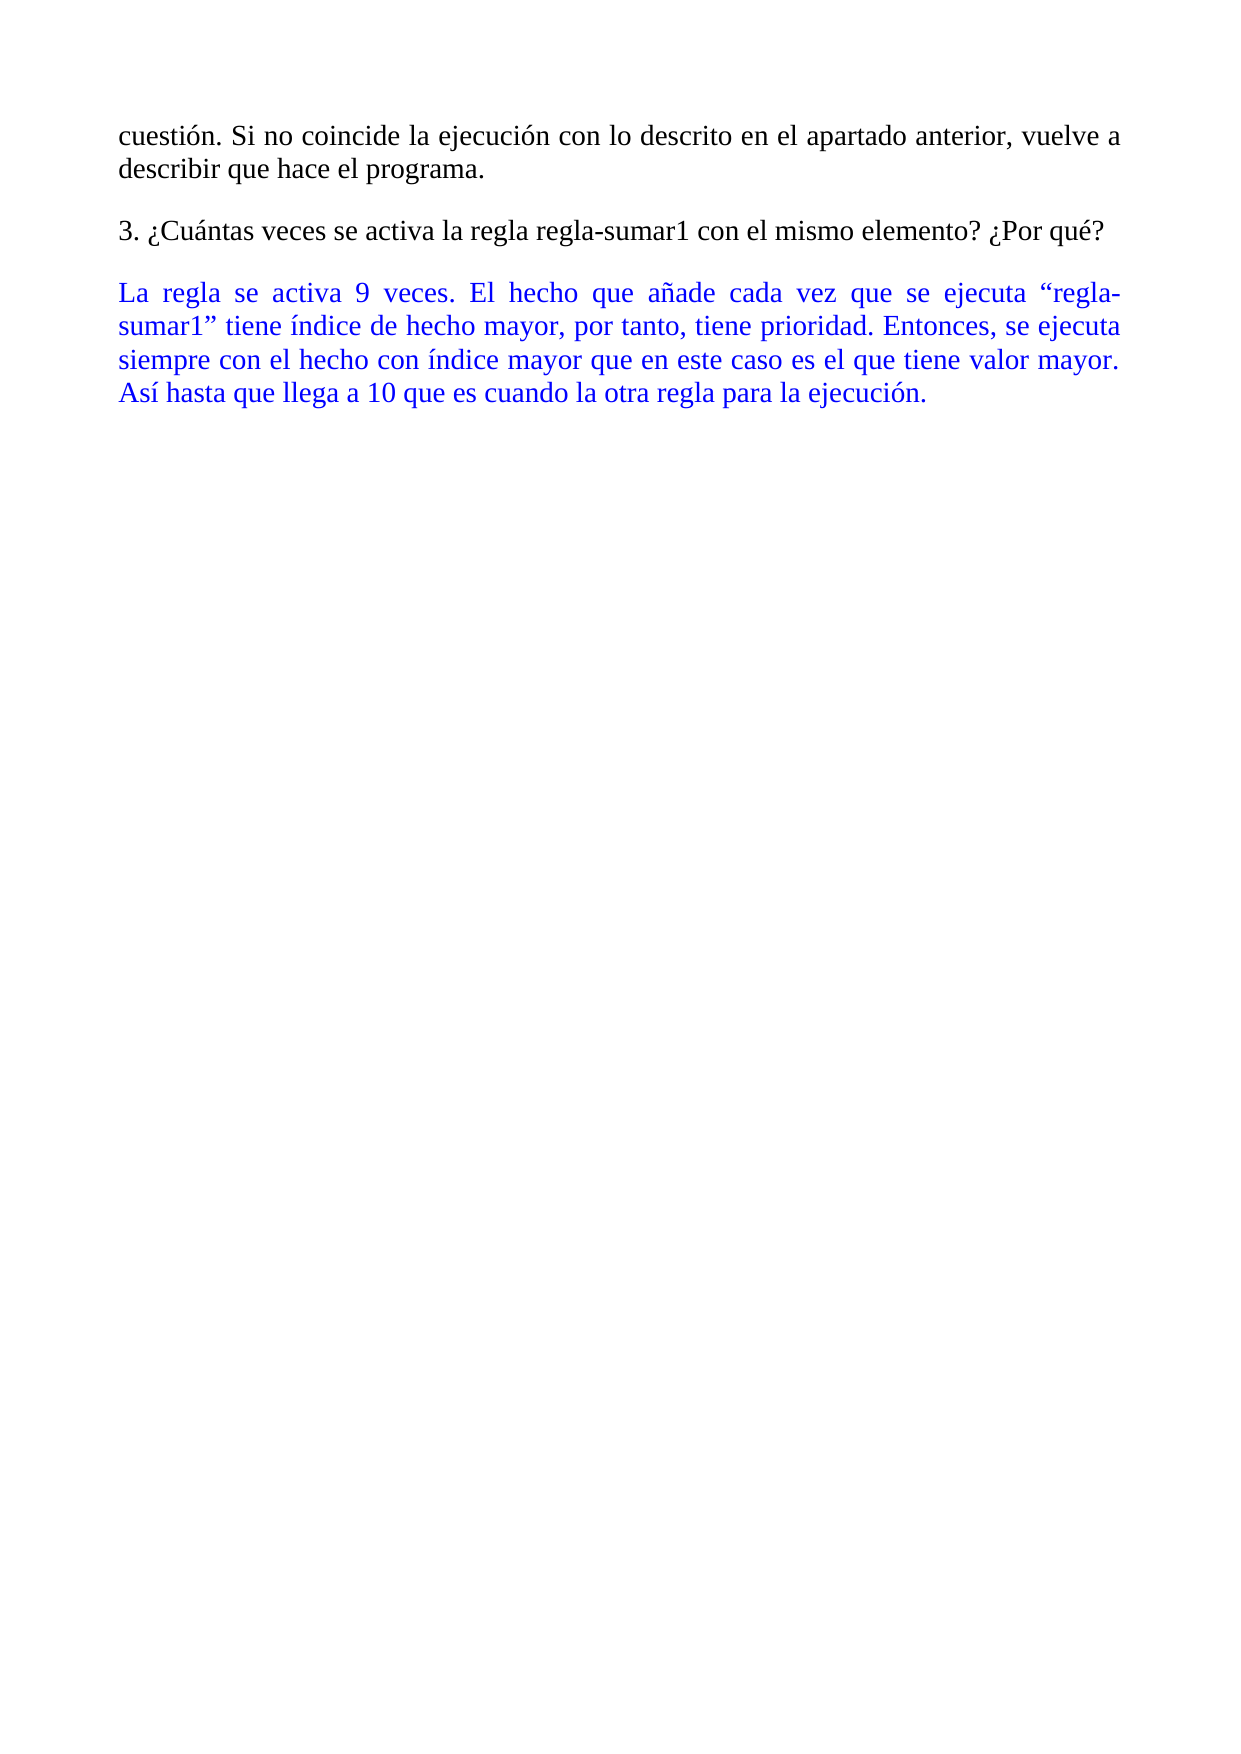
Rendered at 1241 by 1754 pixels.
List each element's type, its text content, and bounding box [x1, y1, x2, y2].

text 3. ¿Cuántas veces se activa la regla regla-sumar1 con el mismo elemento? ¿Por qué? [118, 213, 1122, 247]
text cuestión. Si no coincide la ejecución con lo descrito en el apartado anterior, vuelve a describir que hace el programa. [118, 118, 1122, 185]
text La regla se activa 9 veces. El hecho que añade cada vez que se ejecuta “regla-sumar1” tiene índice de hecho mayor, por tanto, tiene prioridad. Entonces, se ejecuta siempre con el hecho con índice mayor que en este caso es el que tiene valor mayor. Así hasta que llega a 10 que es cuando la otra regla para la ejecución. [118, 275, 1122, 409]
